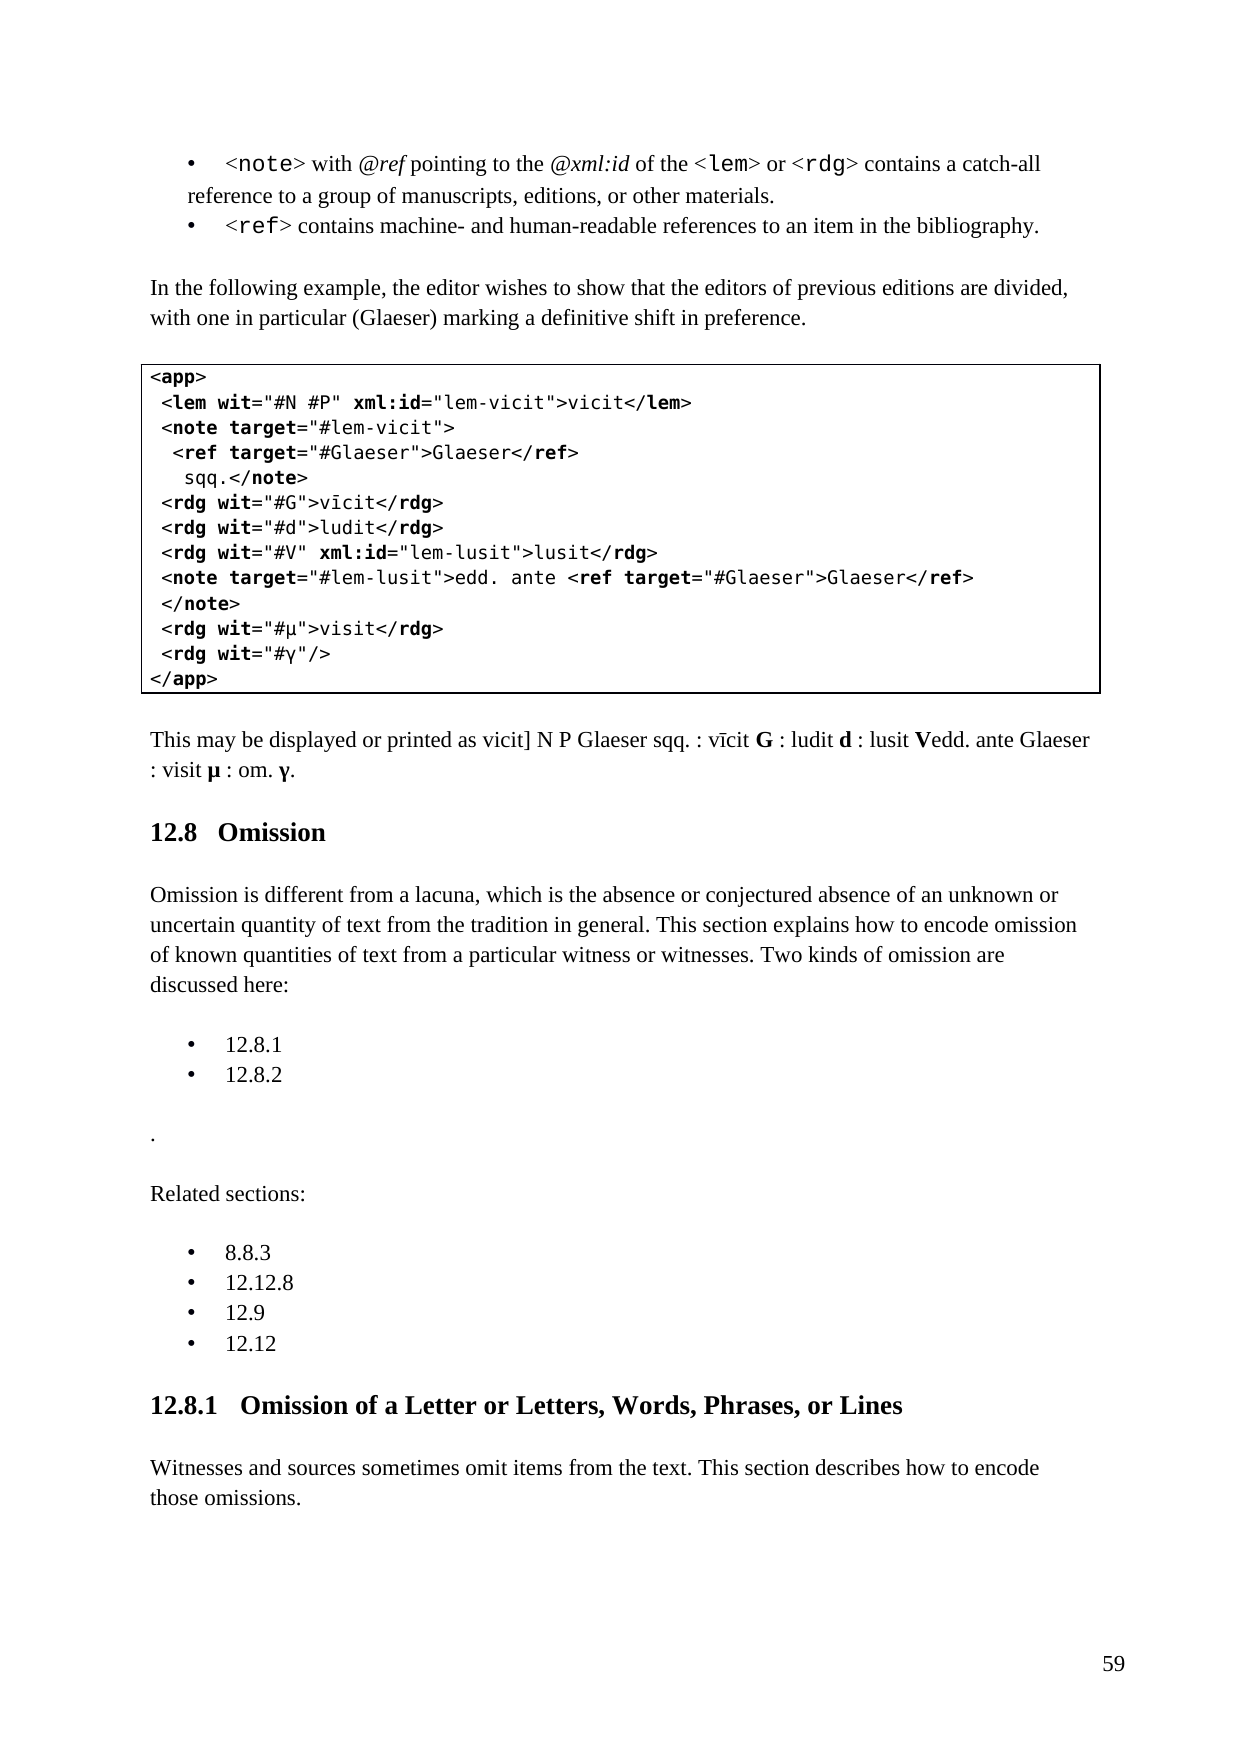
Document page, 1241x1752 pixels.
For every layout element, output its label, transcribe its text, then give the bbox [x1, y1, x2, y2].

text Omission is different from a lacuna, which is the absence or conjectured absence of an unknown or uncertain quantity of text from the tradition in general. This section explains how to encode omission of known quantities of text from a particular witness or witnesses. Two kinds of omission are discussed here: [150, 881, 1090, 998]
text Related sections: [150, 1180, 1090, 1206]
subtitle Omission [150, 816, 1090, 847]
text Witnesses and sources sometimes omit items from the text. This section describes how to encode those omissions. [150, 1454, 1090, 1511]
list 12.12.8 [187, 1269, 1090, 1296]
list 12.12 [187, 1330, 1090, 1356]
text In the following example, the editor wishes to show that the editors of previous editions are divided, with one in particular (Glaeser) marking a definitive shift in preference. [150, 274, 1090, 330]
list 12.8.2 [187, 1061, 1090, 1087]
list 12.9 [187, 1299, 1090, 1326]
subtitle Omission of a Letter or Letters, Words, Phrases, or Lines [150, 1389, 1090, 1420]
text This may be displayed or printed as vicit] N P Glaeser sqq. : vīcit G : ludit d : lusit Vedd. ante Glaeser : visit μ : om. γ. [150, 726, 1090, 783]
list <ref> contains machine- and human-readable references to an item in the bibliography. [187, 212, 1090, 241]
list 8.8.3 [187, 1239, 1090, 1265]
text <app> <lem wit="#N #P" xml:id="lem-vicit">vicit</lem> <note target="#lem-vicit"> <ref target="#Glaeser">Glaeser</ref> sqq.</note> <rdg wit="#G">vīcit</rdg> <rdg wit="#d">ludit</rdg> <rdg wit="#V" xml:id="lem-lusit">lusit</rdg> <note target="#lem-lusit">edd. ante <ref target="#Glaeser">Glaeser</ref> </note> <rdg wit="#μ">visit</rdg> <rdg wit="#γ"/> </app> [142, 365, 1099, 692]
list <note> with @ref pointing to the @xml:id of the <lem> or <rdg> contains a catch-all reference to a group of manuscripts, editions, or other materials. [187, 150, 1090, 208]
text . [150, 1120, 1090, 1147]
list 12.8.1 [187, 1031, 1090, 1057]
